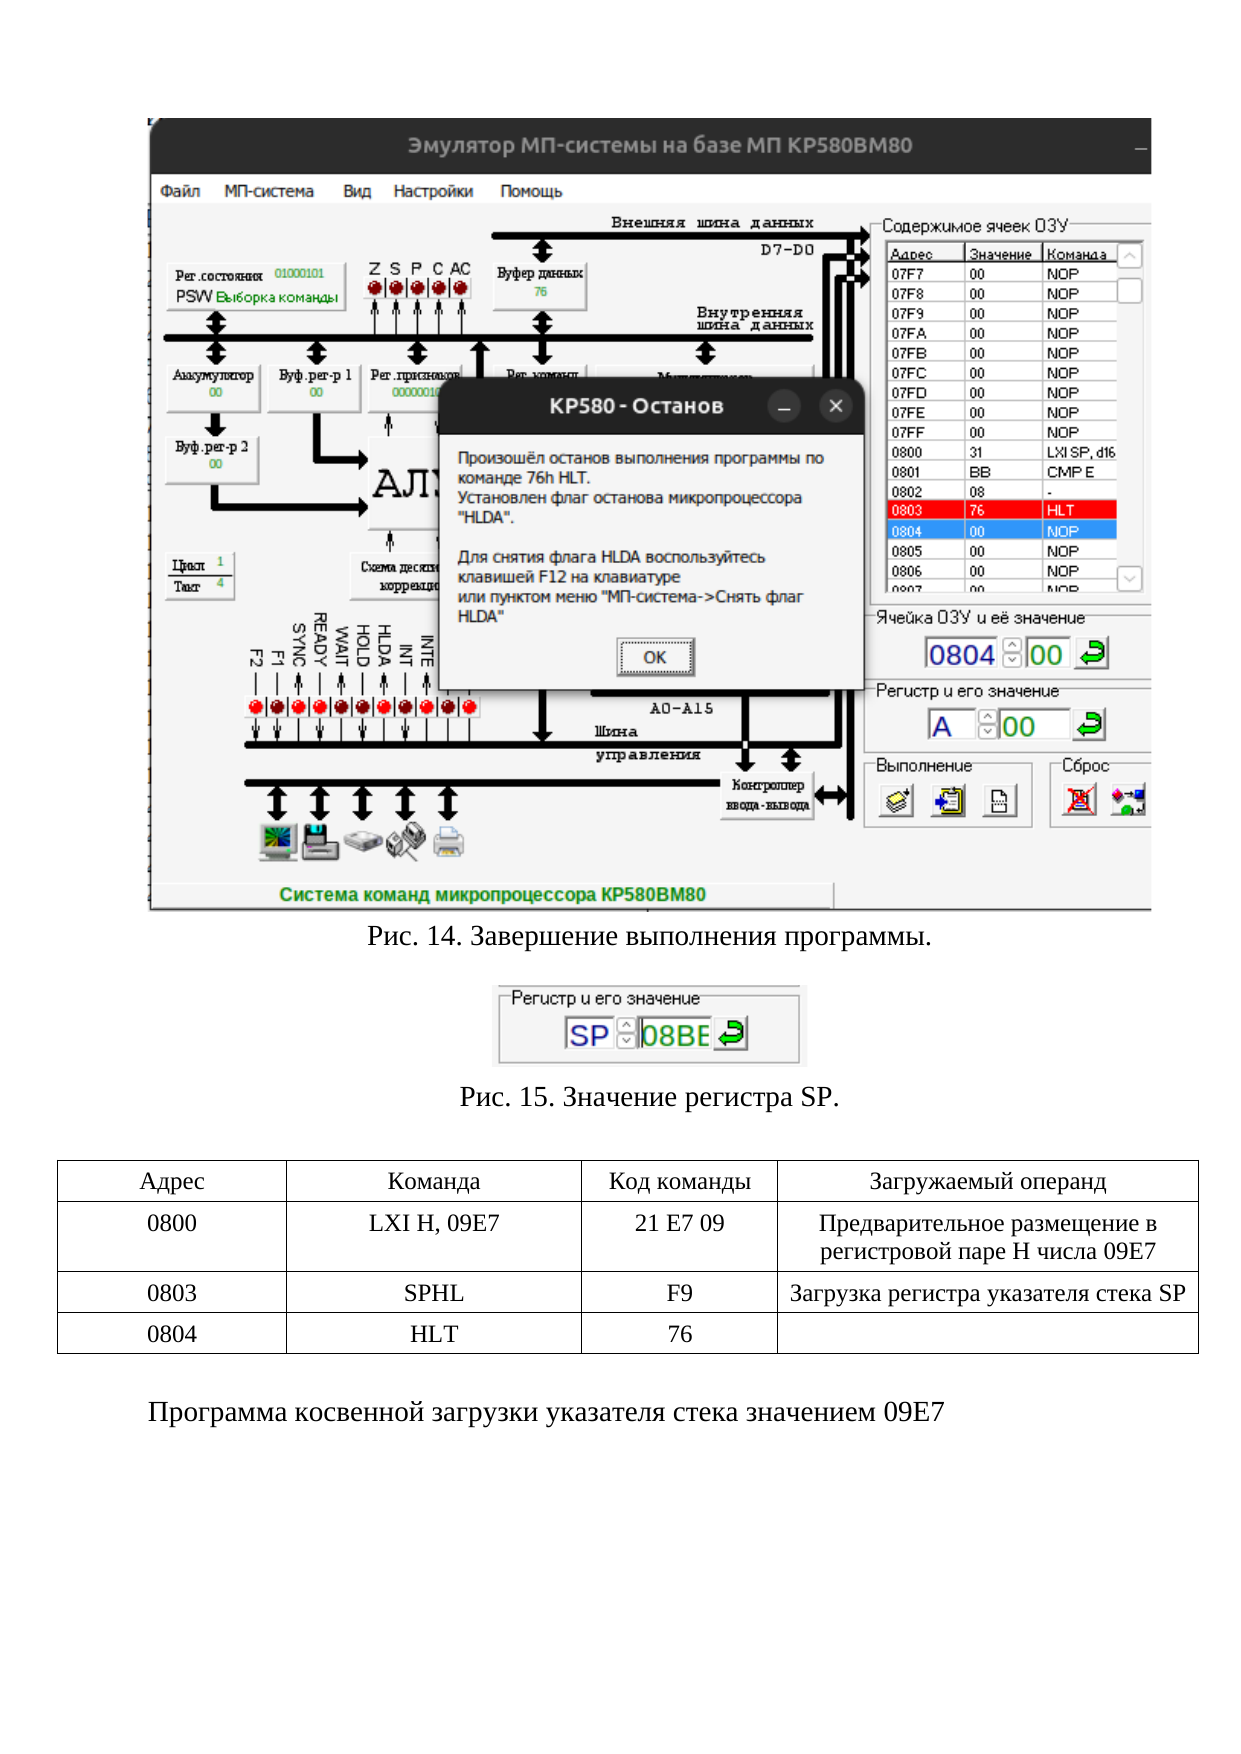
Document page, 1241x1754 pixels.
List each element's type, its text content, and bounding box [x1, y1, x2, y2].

table_cell HLT [287, 1313, 581, 1353]
table_header Команда [287, 1161, 581, 1201]
table_cell SPHL [287, 1272, 581, 1312]
text Программа косвенной загрузки указателя стека значением 09E7 [148, 1394, 1152, 1428]
table_cell 21 E7 09 [582, 1202, 777, 1271]
picture [491, 985, 808, 1067]
table_cell 0800 [58, 1202, 286, 1271]
text Рис. 14. Завершение выполнения программы. [148, 912, 1152, 952]
table_cell 0804 [58, 1313, 286, 1353]
text Рис. 15. Значение регистра SP. [148, 1079, 1152, 1113]
table_cell F9 [582, 1272, 777, 1312]
table_cell Предварительное размещение в регистровой паре H числа 09E7 [778, 1202, 1198, 1271]
table_cell 76 [582, 1313, 777, 1353]
table_header Адрес [58, 1161, 286, 1201]
table_cell [778, 1313, 1198, 1353]
table_header Загружаемый операнд [778, 1161, 1198, 1201]
table_header Код команды [582, 1161, 777, 1201]
table_cell LXI H, 09E7 [287, 1202, 581, 1271]
picture [147, 118, 1152, 912]
table_cell 0803 [58, 1272, 286, 1312]
table_cell Загрузка регистра указателя стека SP [778, 1272, 1198, 1312]
